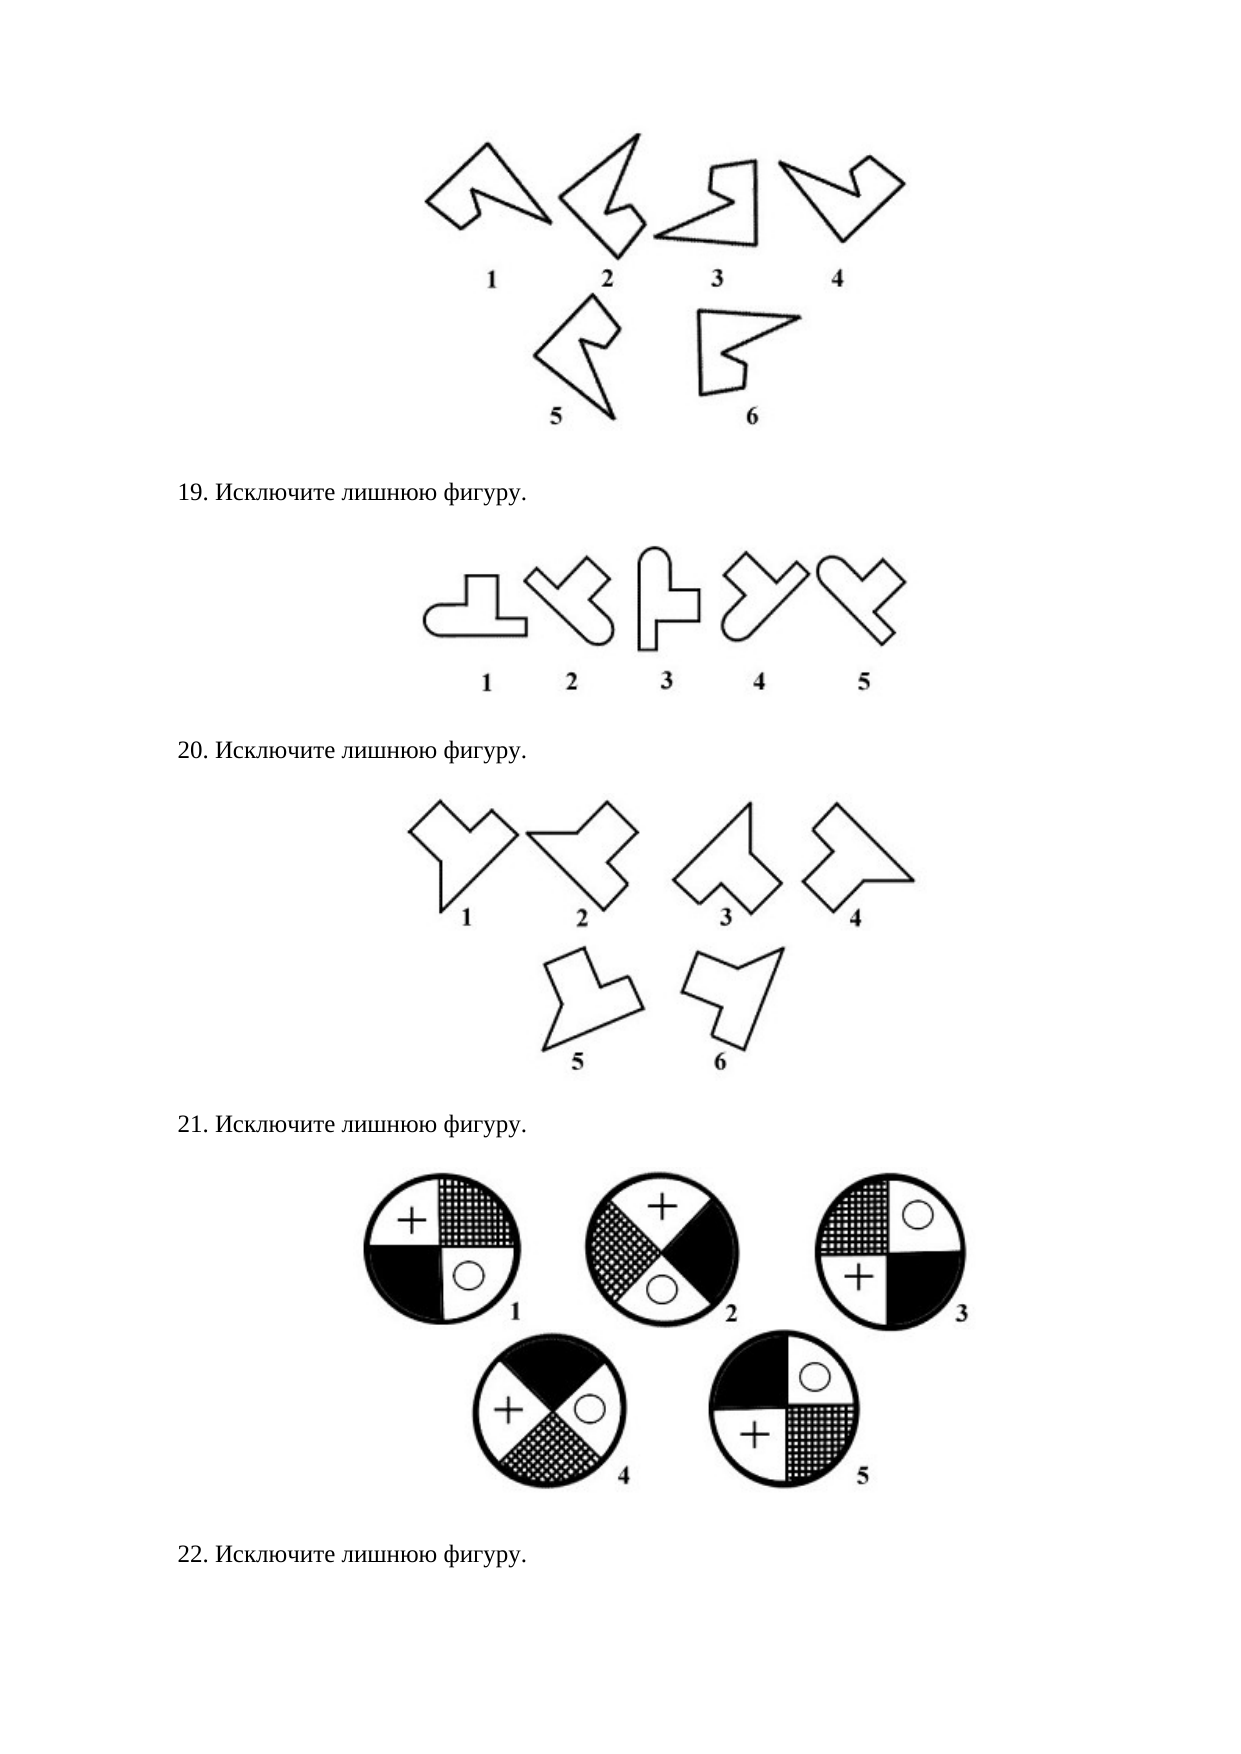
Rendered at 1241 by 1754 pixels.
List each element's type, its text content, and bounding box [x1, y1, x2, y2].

picture [402, 793, 927, 1081]
text 20. Исключите лишнюю фигуру. [177, 736, 1152, 764]
text 21. Исключите лишнюю фигуру. [177, 1109, 1152, 1138]
picture [411, 118, 918, 448]
text 22. Исключите лишнюю фигуру. [177, 1539, 1152, 1568]
text 19. Исключите лишнюю фигуру. [177, 477, 1152, 505]
picture [406, 534, 923, 707]
picture [353, 1167, 976, 1511]
